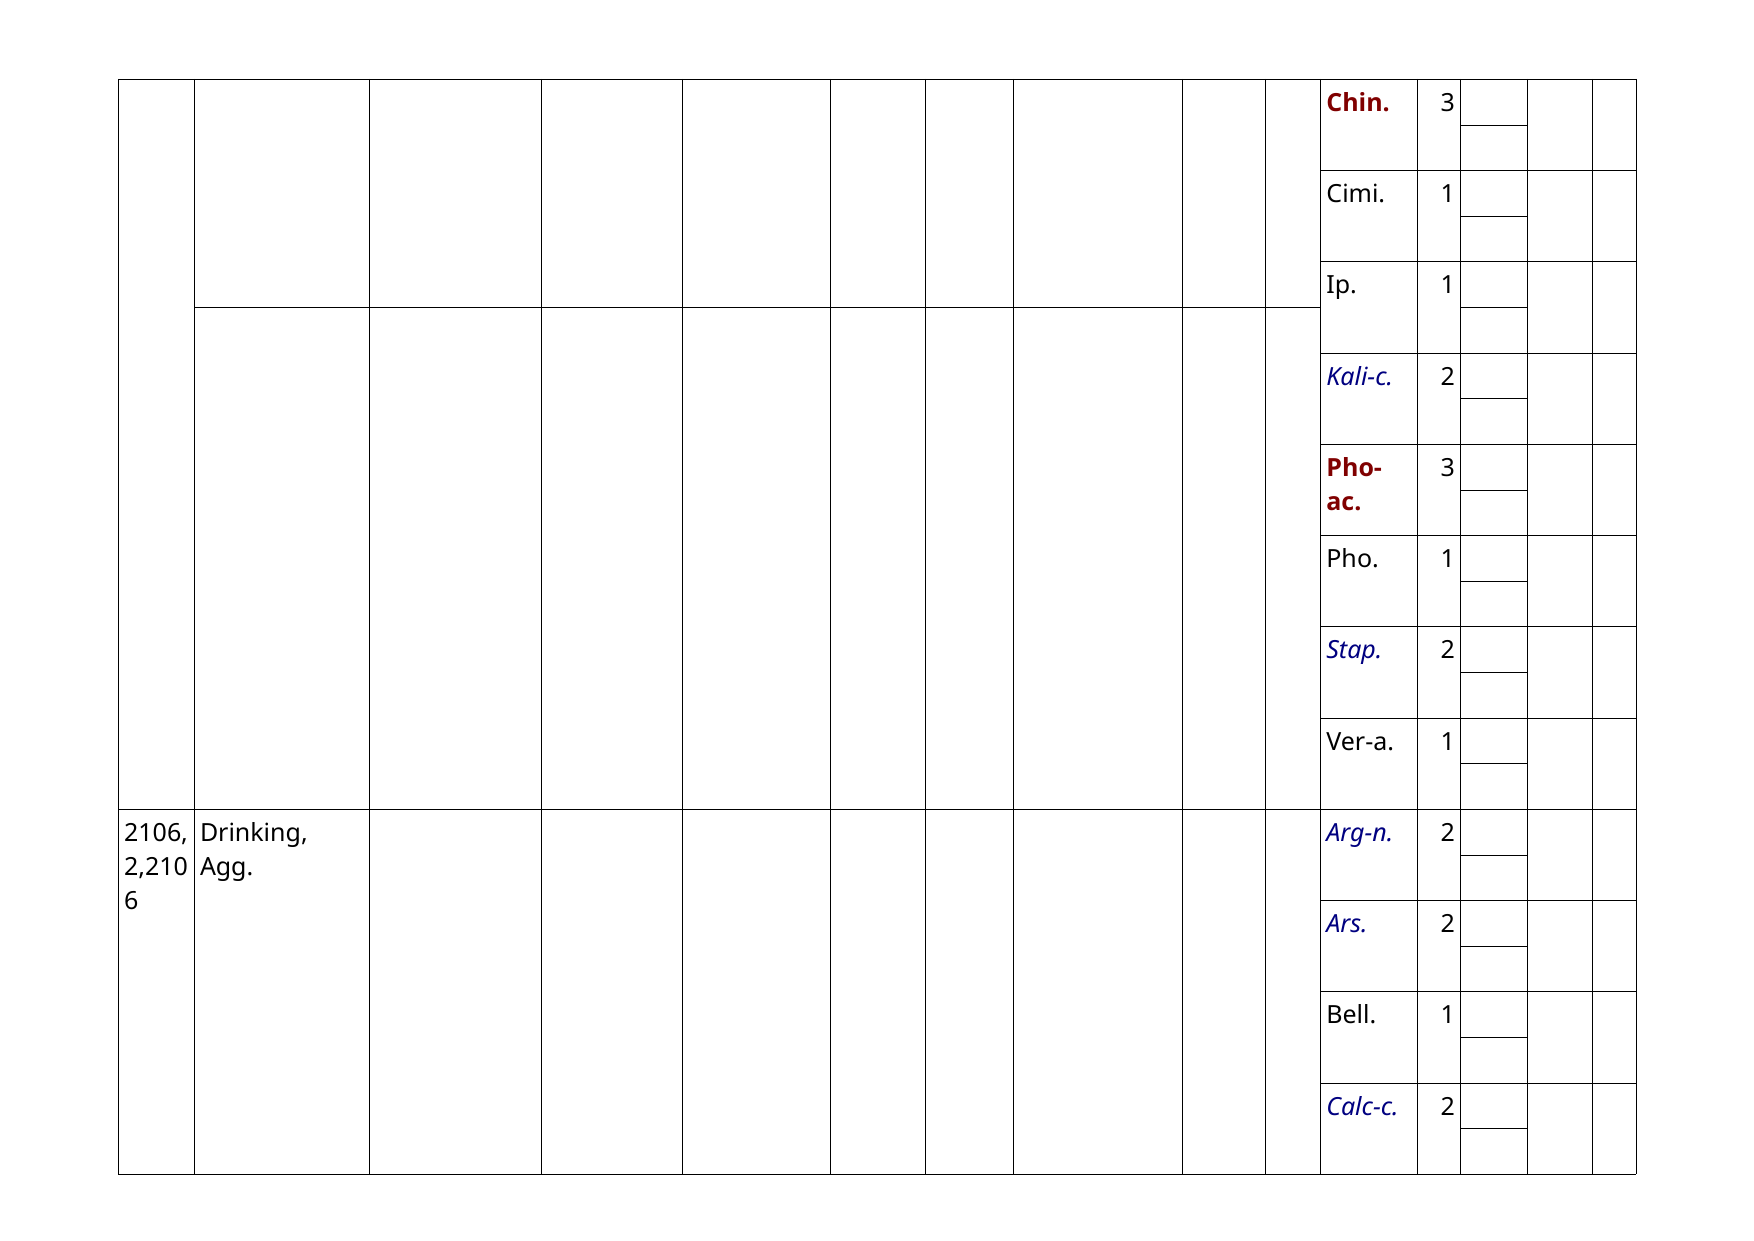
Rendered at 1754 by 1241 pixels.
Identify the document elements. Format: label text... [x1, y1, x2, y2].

table_cell 1 [1418, 536, 1460, 626]
table_cell [1014, 308, 1182, 809]
table_cell 2 [1418, 354, 1460, 444]
table_cell [926, 308, 1013, 809]
table_cell [1266, 810, 1320, 1174]
table_cell [542, 308, 682, 809]
table_cell [1593, 80, 1636, 170]
table_cell [1461, 1038, 1527, 1083]
table_cell [1593, 354, 1636, 444]
table_cell [1266, 308, 1320, 809]
table_cell [1461, 262, 1527, 307]
table_cell [1593, 810, 1636, 900]
table_cell [1593, 262, 1636, 353]
table_cell 1 [1418, 262, 1460, 353]
table_cell [1461, 399, 1527, 444]
table_cell [1461, 445, 1527, 489]
table_cell [119, 80, 194, 809]
table_cell [1461, 856, 1527, 900]
table_cell [1593, 627, 1636, 718]
table_cell [683, 308, 830, 809]
table_cell Pho. [1321, 536, 1417, 626]
table_cell 2 [1418, 901, 1460, 991]
table_cell [1593, 536, 1636, 626]
table_cell Pho- ac. [1321, 445, 1417, 535]
table_cell [370, 80, 541, 307]
table_cell [1593, 171, 1636, 261]
table_cell [1593, 445, 1636, 535]
table_cell [1461, 536, 1527, 581]
table_cell [1461, 1084, 1527, 1128]
table_cell Kali-c. [1321, 354, 1417, 444]
table_cell [1528, 1084, 1592, 1174]
table_cell 2 [1418, 627, 1460, 718]
table_cell [1461, 171, 1527, 216]
table_cell [1014, 810, 1182, 1174]
table_cell [1528, 992, 1592, 1083]
table_cell [195, 308, 369, 809]
table_cell [1528, 627, 1592, 718]
table_cell [1528, 262, 1592, 353]
table_cell [1461, 491, 1527, 535]
table_cell [683, 810, 830, 1174]
table_cell [831, 80, 925, 307]
table_cell [1461, 992, 1527, 1037]
table_cell [831, 308, 925, 809]
table_cell [1461, 308, 1527, 353]
table_cell [1183, 810, 1265, 1174]
table_cell [1528, 810, 1592, 900]
table_cell [1593, 992, 1636, 1083]
table_cell [1593, 901, 1636, 991]
table_cell Arg-n. [1321, 810, 1417, 900]
table_cell [926, 80, 1013, 307]
table_cell [1183, 308, 1265, 809]
table_cell [542, 80, 682, 307]
table_cell 3 [1418, 445, 1460, 535]
table_cell [1461, 354, 1527, 398]
table_cell [1528, 719, 1592, 809]
table_cell [1593, 1084, 1636, 1174]
table_cell [683, 80, 830, 307]
table_cell 2 [1418, 1084, 1460, 1174]
table_cell Ip. [1321, 262, 1417, 353]
table_cell [1461, 719, 1527, 763]
table_cell [1461, 947, 1527, 991]
table_cell [1183, 80, 1265, 307]
table_cell [370, 308, 541, 809]
table_cell [1461, 627, 1527, 672]
table_cell [1528, 445, 1592, 535]
table_cell Ars. [1321, 901, 1417, 991]
table_cell [1461, 217, 1527, 261]
table_cell [1461, 764, 1527, 809]
table_cell Ver-a. [1321, 719, 1417, 809]
table_cell 1 [1418, 719, 1460, 809]
table_cell [1528, 536, 1592, 626]
table_cell [1014, 80, 1182, 307]
table_cell [370, 810, 541, 1174]
table_cell [1461, 80, 1527, 124]
table_cell [1528, 80, 1592, 170]
table_cell [1528, 901, 1592, 991]
table_cell [1593, 719, 1636, 809]
table_cell 3 [1418, 80, 1460, 170]
table_cell [831, 810, 925, 1174]
table_cell 1 [1418, 992, 1460, 1083]
table_cell [1461, 1129, 1527, 1174]
table_cell [1528, 171, 1592, 261]
table_cell Stap. [1321, 627, 1417, 718]
table_cell Chin. [1321, 80, 1417, 170]
table_cell Calc-c. [1321, 1084, 1417, 1174]
table_cell [1461, 901, 1527, 946]
table_cell [1266, 80, 1320, 307]
table_cell Drinking, Agg. [195, 810, 369, 1174]
table_cell 2 [1418, 810, 1460, 900]
table_cell [1461, 810, 1527, 854]
table_cell [1461, 673, 1527, 718]
table_cell 2106,2,2106 [119, 810, 194, 1174]
table_cell Bell. [1321, 992, 1417, 1083]
table_cell [926, 810, 1013, 1174]
table_cell Cimi. [1321, 171, 1417, 261]
table_cell [1528, 354, 1592, 444]
table_cell [195, 80, 369, 307]
table_cell 1 [1418, 171, 1460, 261]
table_cell [542, 810, 682, 1174]
table_cell [1461, 582, 1527, 626]
table_cell [1461, 126, 1527, 170]
